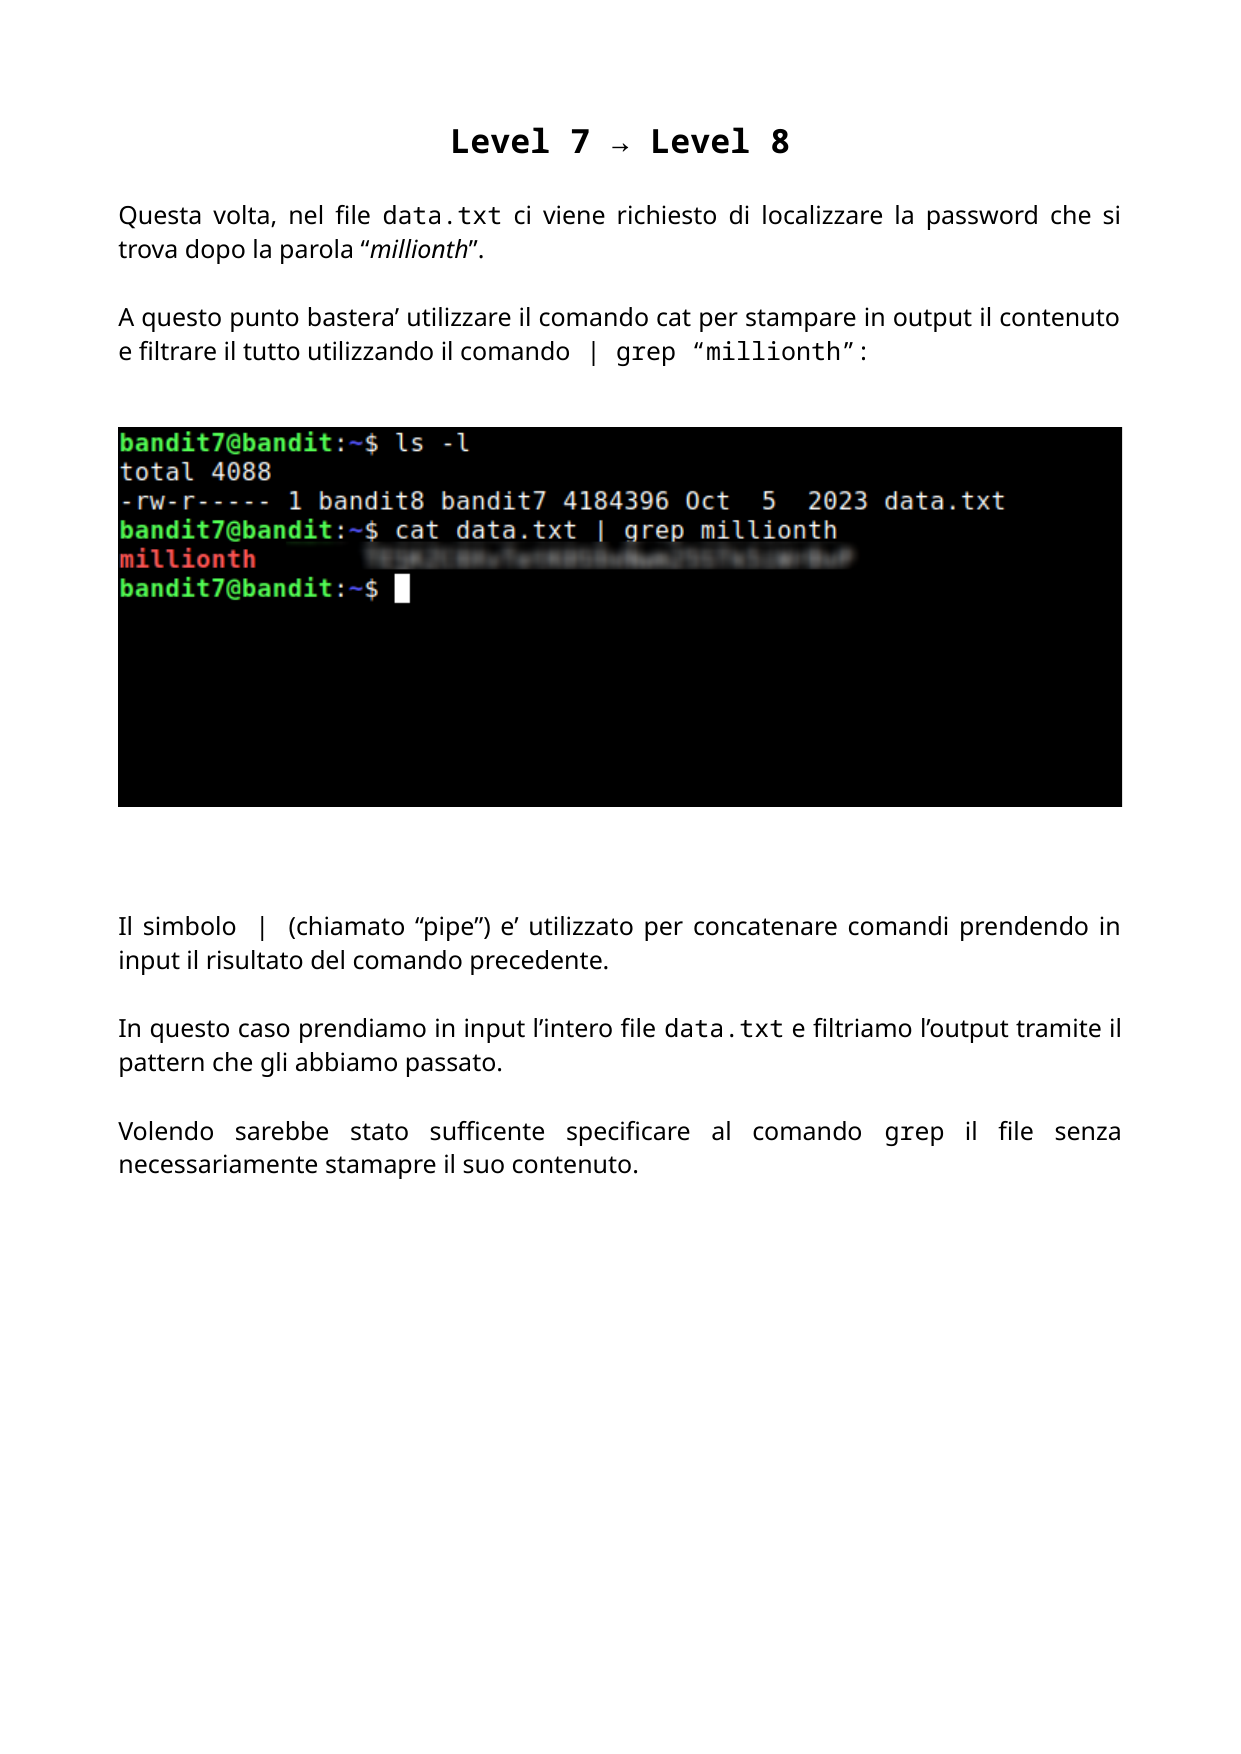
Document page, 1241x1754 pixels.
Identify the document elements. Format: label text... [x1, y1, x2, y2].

text Level 7 → Level 8 [118, 118, 1122, 163]
text In questo caso prendiamo in input l’intero file data.txt e filtriamo l’output tramite il pattern che gli abbiamo passato. [118, 1011, 1122, 1079]
text A questo punto bastera’ utilizzare il comando cat per stampare in output il contenuto e filtrare il tutto utilizzando il comando | grep “millionth”: [118, 300, 1122, 368]
text Il simbolo | (chiamato “pipe”) e’ utilizzato per concatenare comandi prendendo in input il risultato del comando precedente. [118, 909, 1122, 977]
text Questa volta, nel file data.txt ci viene richiesto di localizzare la password che si trova dopo la parola “millionth”. [118, 198, 1122, 266]
picture [118, 427, 1123, 807]
text Volendo sarebbe stato sufficente specificare al comando grep il file senza necessariamente stamapre il suo contenuto. [118, 1113, 1122, 1181]
